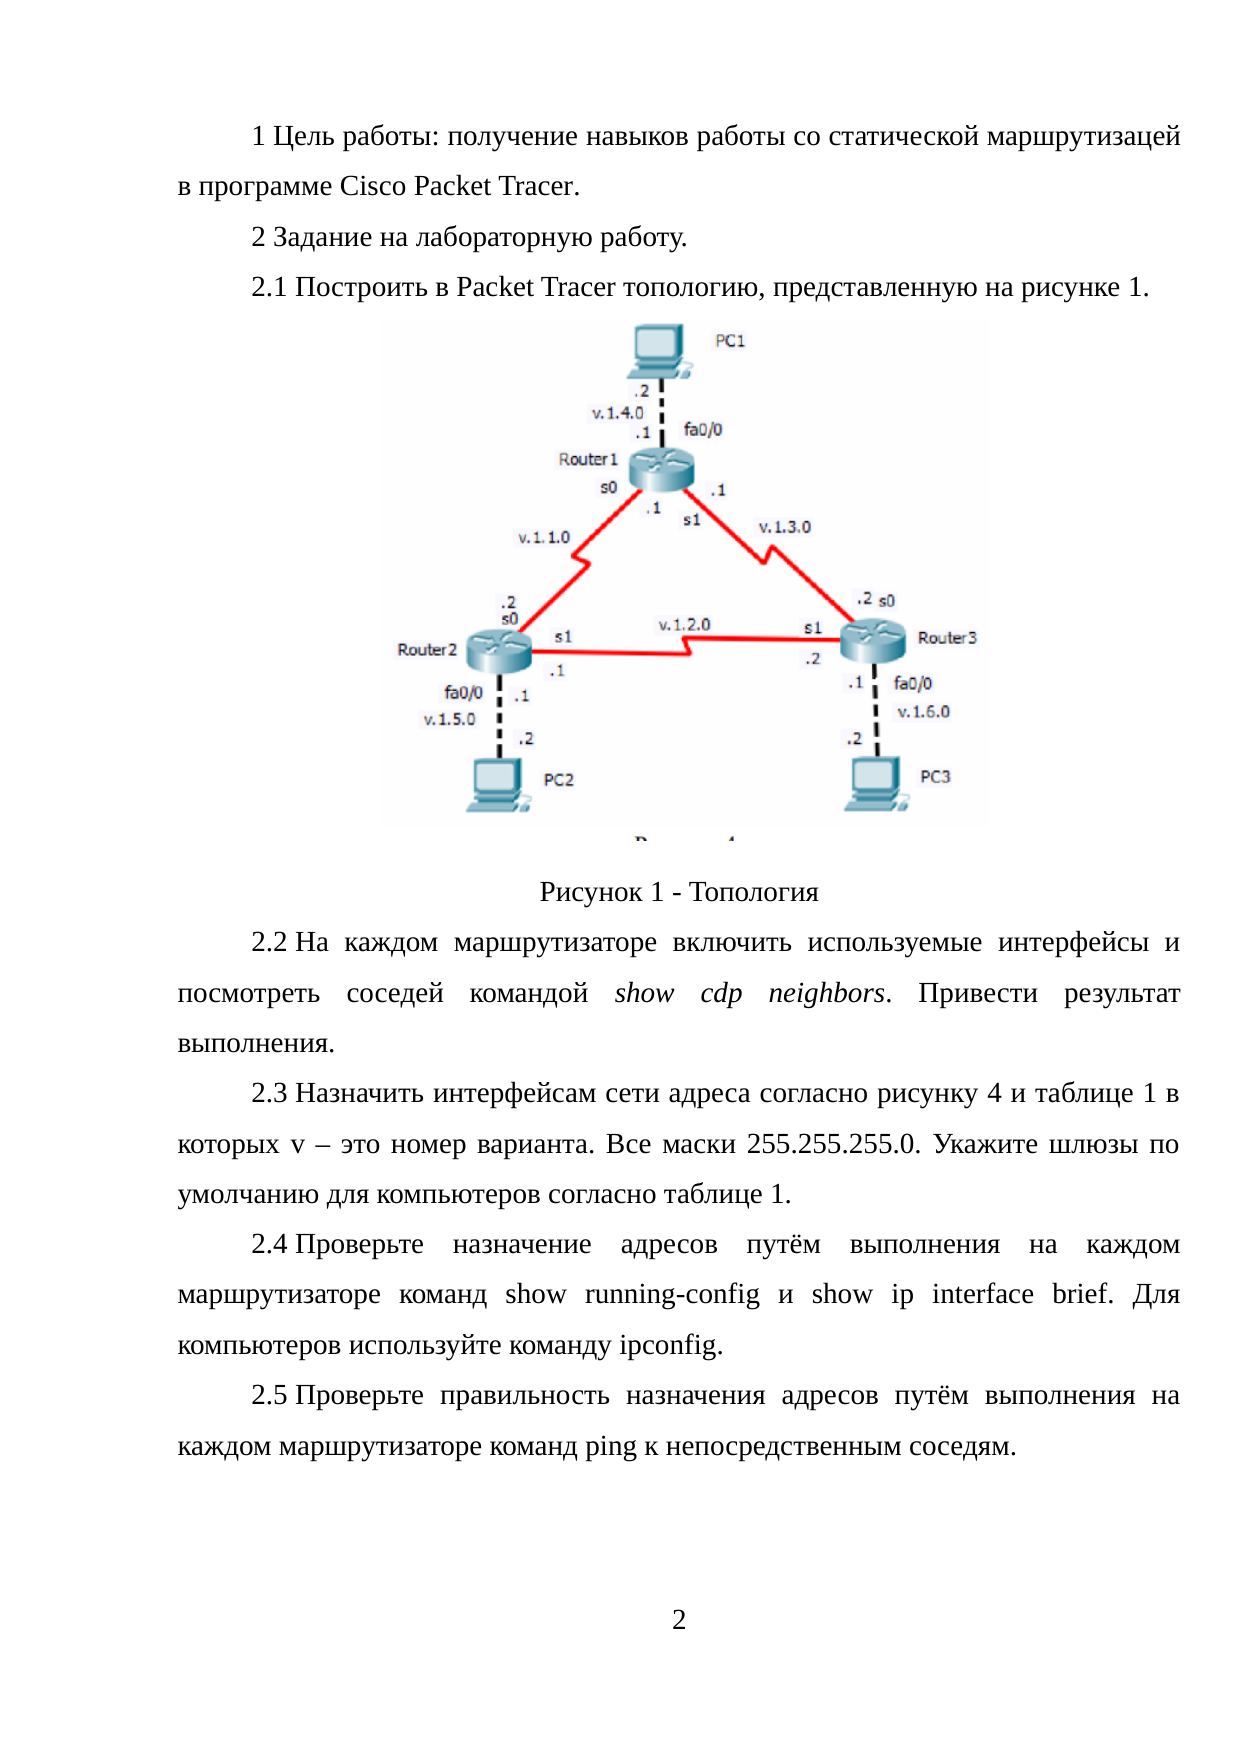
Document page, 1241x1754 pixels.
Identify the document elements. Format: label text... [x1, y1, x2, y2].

list Цель работы: получение навыков работы со статической маршрутизацей в программе Cisco Packet Tracer. [177, 118, 1181, 202]
list Построить в Packet Tracer топологию, представленную на рисунке 1. [177, 269, 1181, 303]
picture [369, 319, 989, 841]
list Назначить интерфейсам сети адреса согласно рисунку 4 и таблице 1 в которых v – это номер варианта. Все маски 255.255.255.0. Укажите шлюзы по умолчанию для компьютеров согласно таблице 1. [177, 1075, 1181, 1209]
text Рисунок 1 - Топология [177, 319, 1181, 908]
list На каждом маршрутизаторе включить используемые интерфейсы и посмотреть соседей командой show cdp neighbors. Привести результат выполнения. [177, 924, 1181, 1059]
list Задание на лабораторную работу. [177, 219, 1181, 252]
list Проверьте правильность назначения адресов путём выполнения на каждом маршрутизаторе команд ping к непосредственным соседям. [177, 1377, 1181, 1461]
list Проверьте назначение адресов путём выполнения на каждом маршрутизаторе команд show running-config и show ip interface brief. Для компьютеров используйте команду ipconfig. [177, 1226, 1181, 1361]
